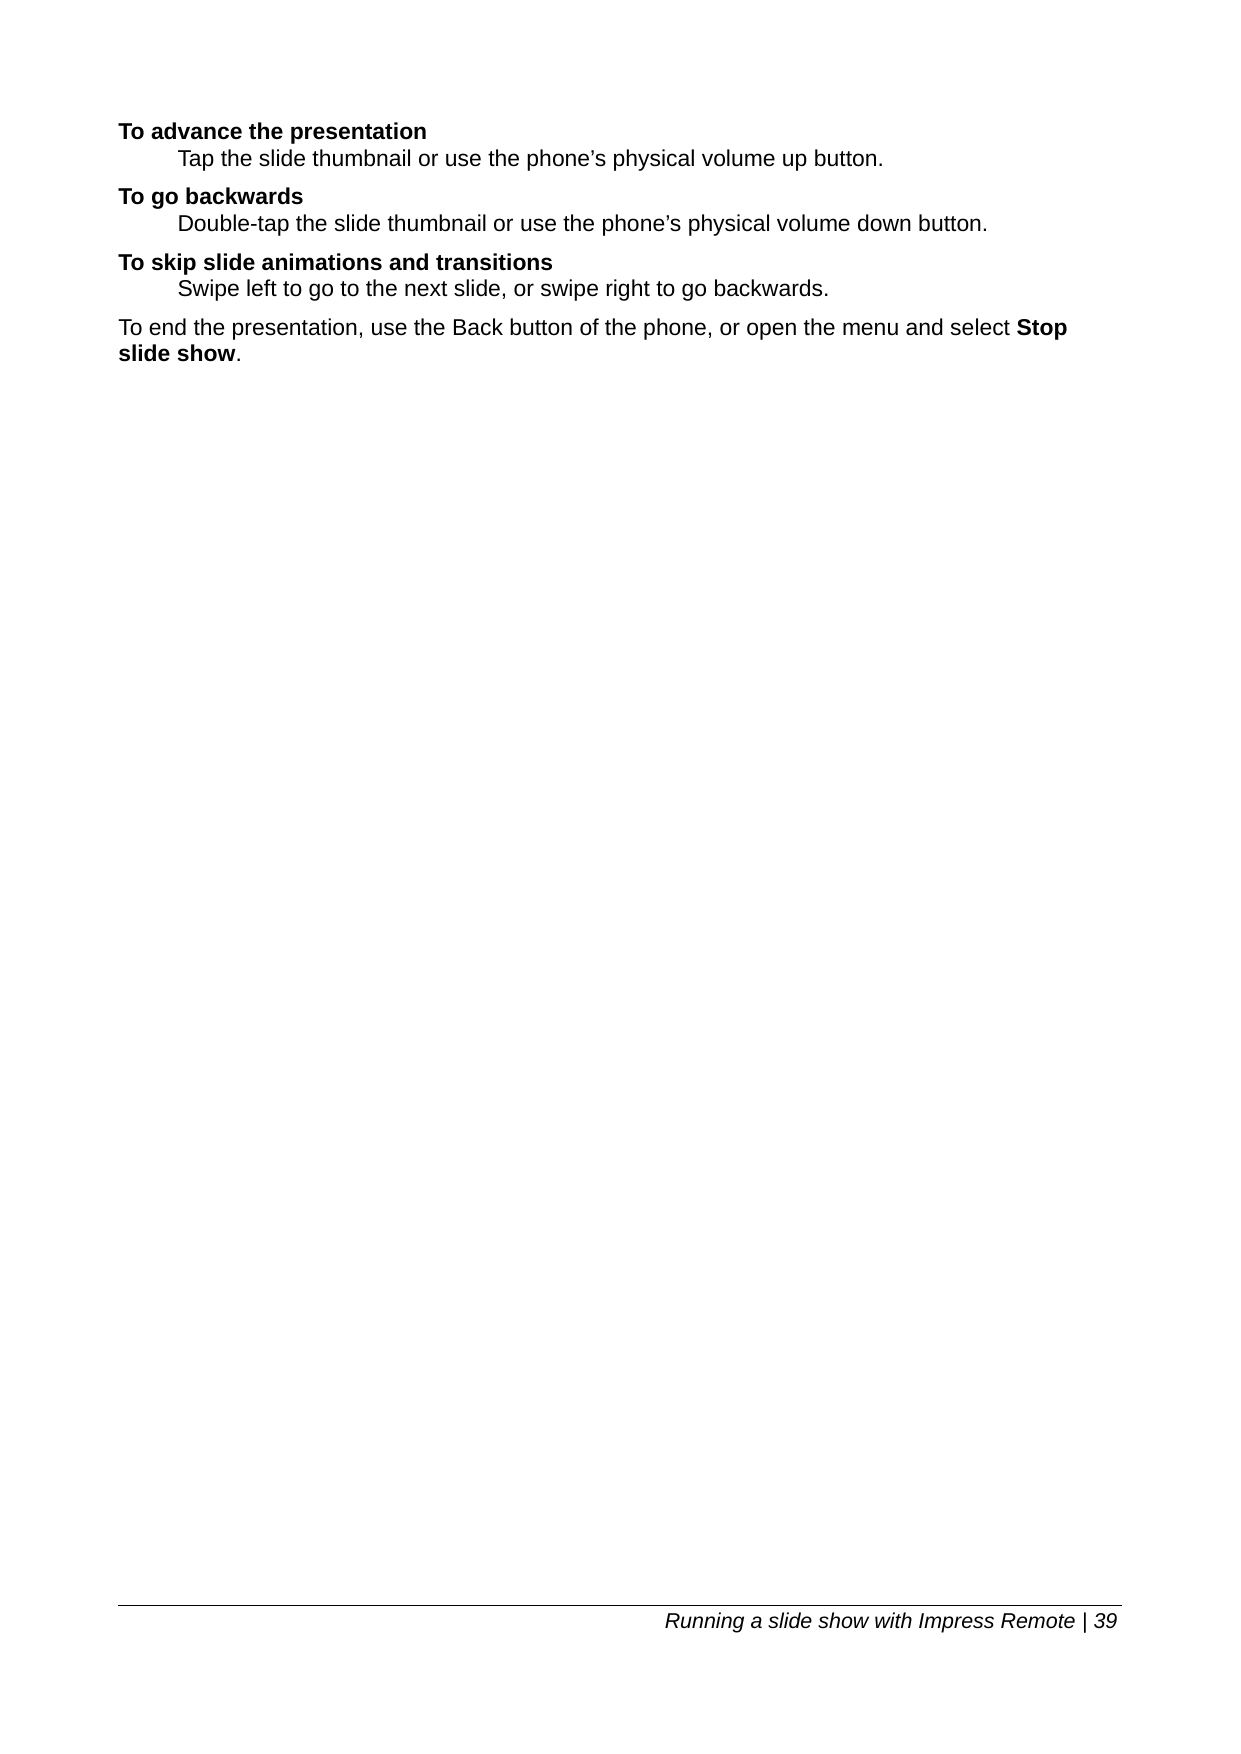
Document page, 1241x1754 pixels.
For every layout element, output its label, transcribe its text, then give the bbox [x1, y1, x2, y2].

text To advance the presentation [118, 118, 1122, 144]
text Swipe left to go to the next slide, or swipe right to go backwards. [177, 275, 1122, 301]
text Double-tap the slide thumbnail or use the phone’s physical volume down button. [177, 210, 1122, 236]
text To skip slide animations and transitions [118, 248, 1122, 275]
text To go backwards [118, 183, 1122, 210]
text To end the presentation, use the Back button of the phone, or open the menu and select Stop slide show. [118, 314, 1122, 366]
text Tap the slide thumbnail or use the phone’s physical volume up button. [177, 144, 1122, 171]
